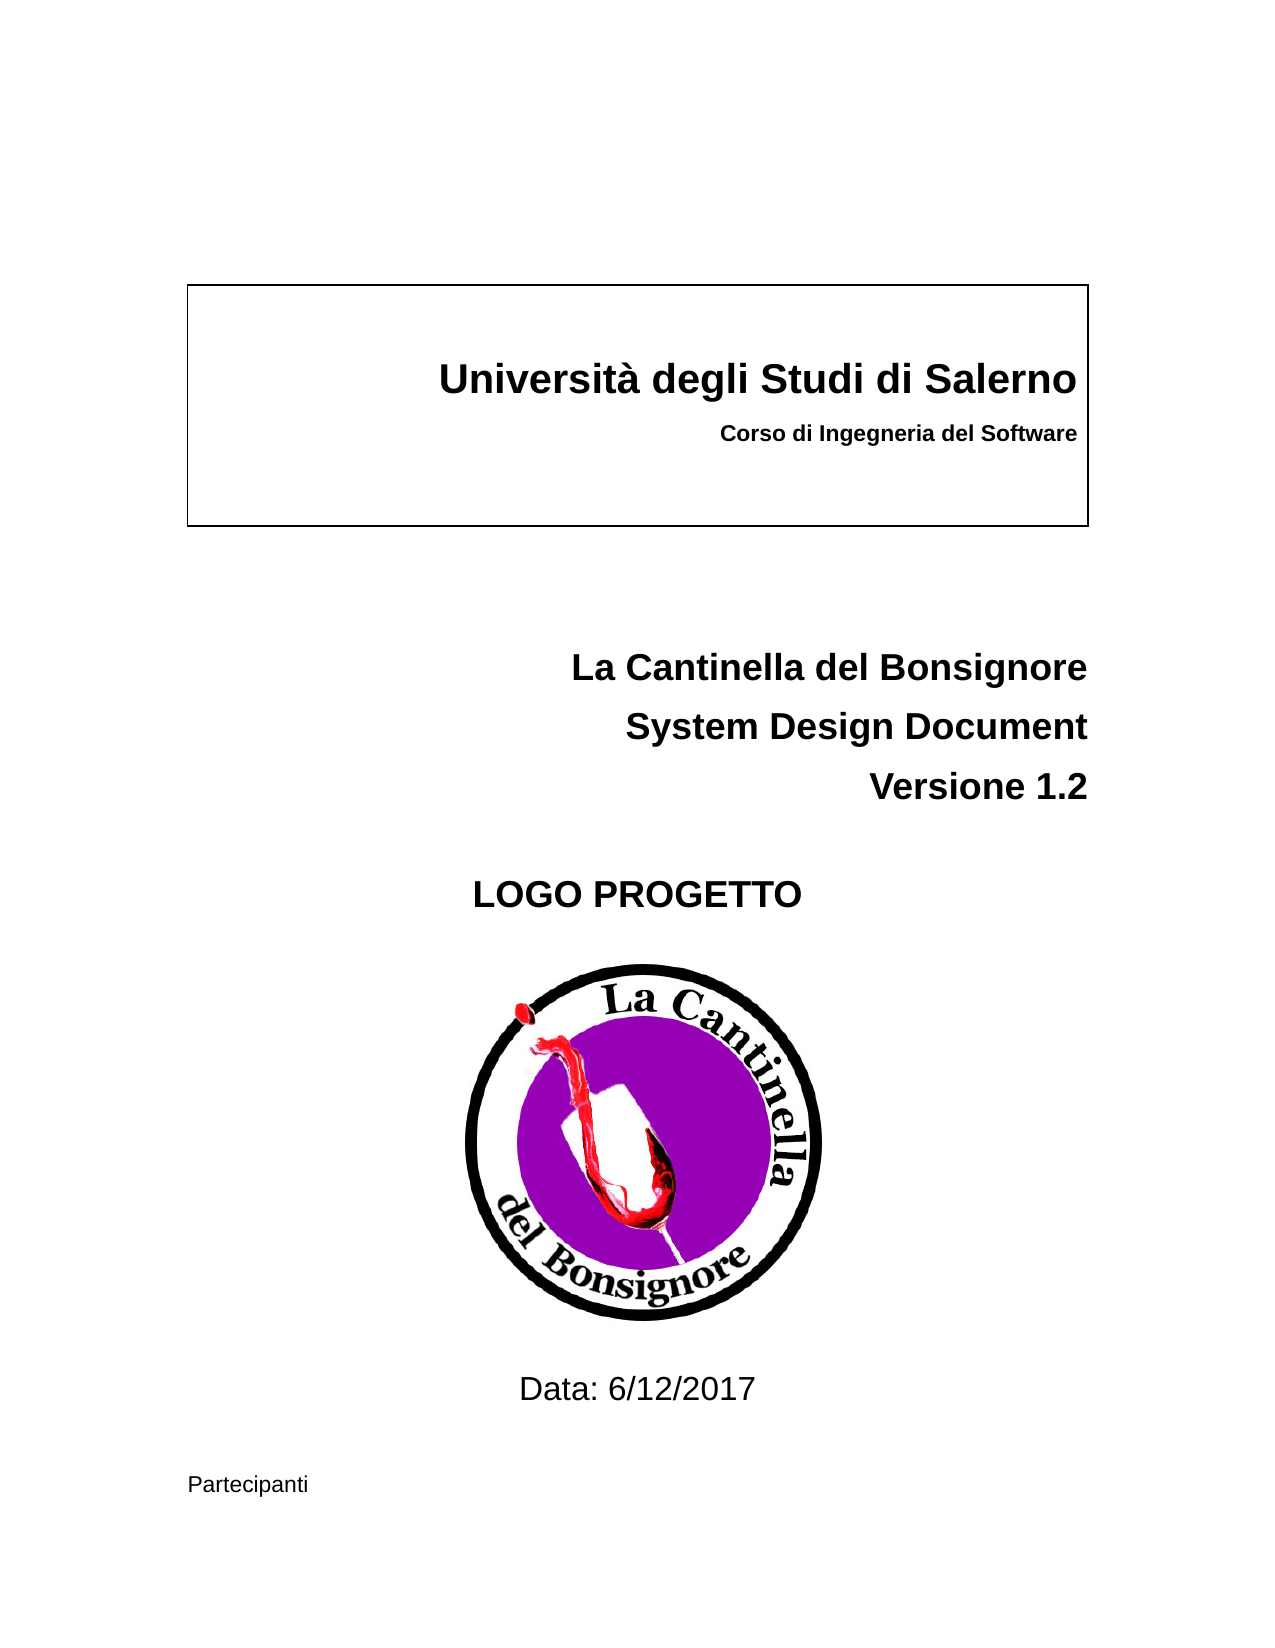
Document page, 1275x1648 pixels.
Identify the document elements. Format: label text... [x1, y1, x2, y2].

text LOGO PROGETTO [187, 872, 1088, 916]
picture [362, 932, 924, 1353]
text Partecipanti [187, 1471, 1088, 1497]
text System Design Document [187, 704, 1088, 748]
text Data: 6/12/2017 [187, 1368, 1088, 1407]
text La Cantinella del Bonsignore [187, 645, 1088, 688]
text Versione 1.2 [187, 764, 1088, 807]
table_header Università degli Studi di Salerno Corso di Ingegneria del Software [188, 286, 1087, 525]
